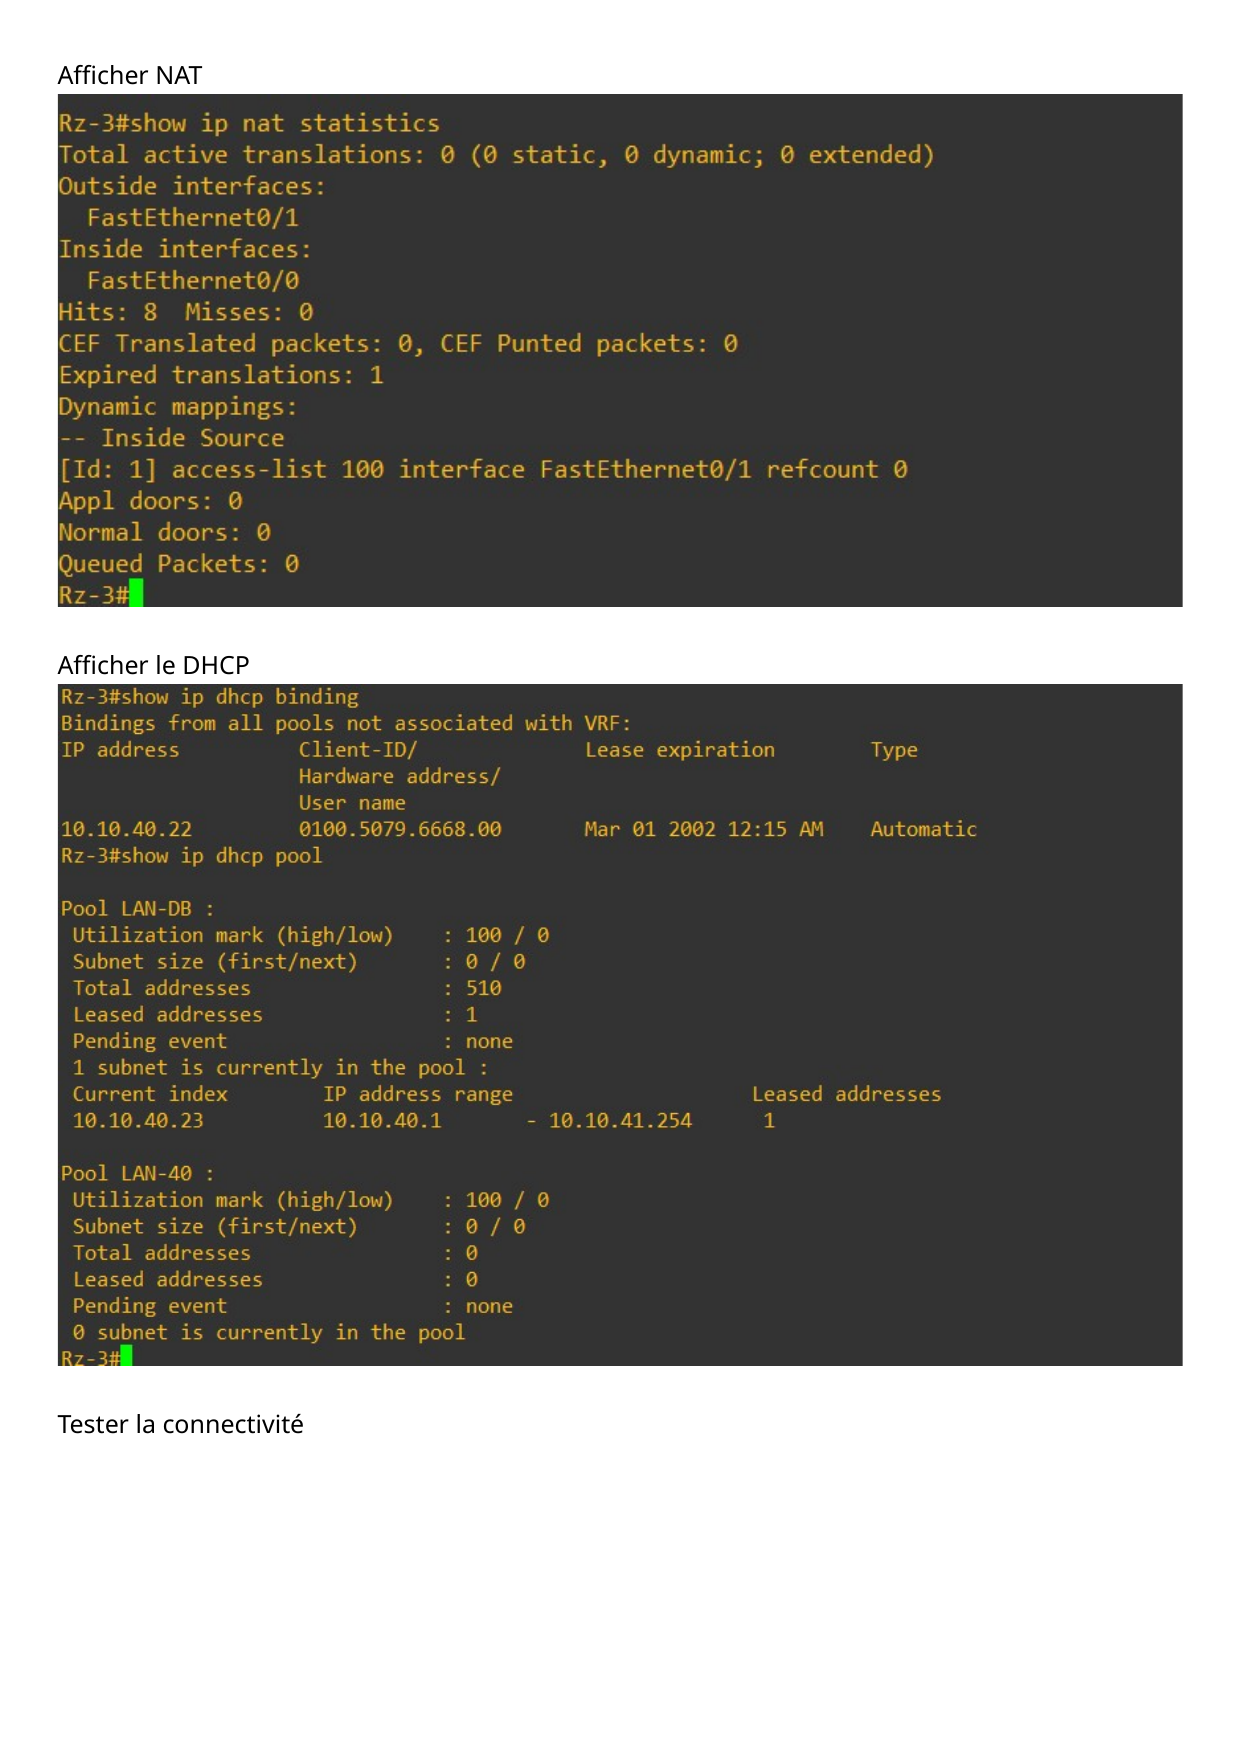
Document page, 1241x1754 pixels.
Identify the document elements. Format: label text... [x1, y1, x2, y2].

text Tester la connectivité [57, 1407, 1055, 1441]
text Afficher NAT [57, 58, 1055, 92]
text Afficher le DHCP [57, 648, 1055, 682]
